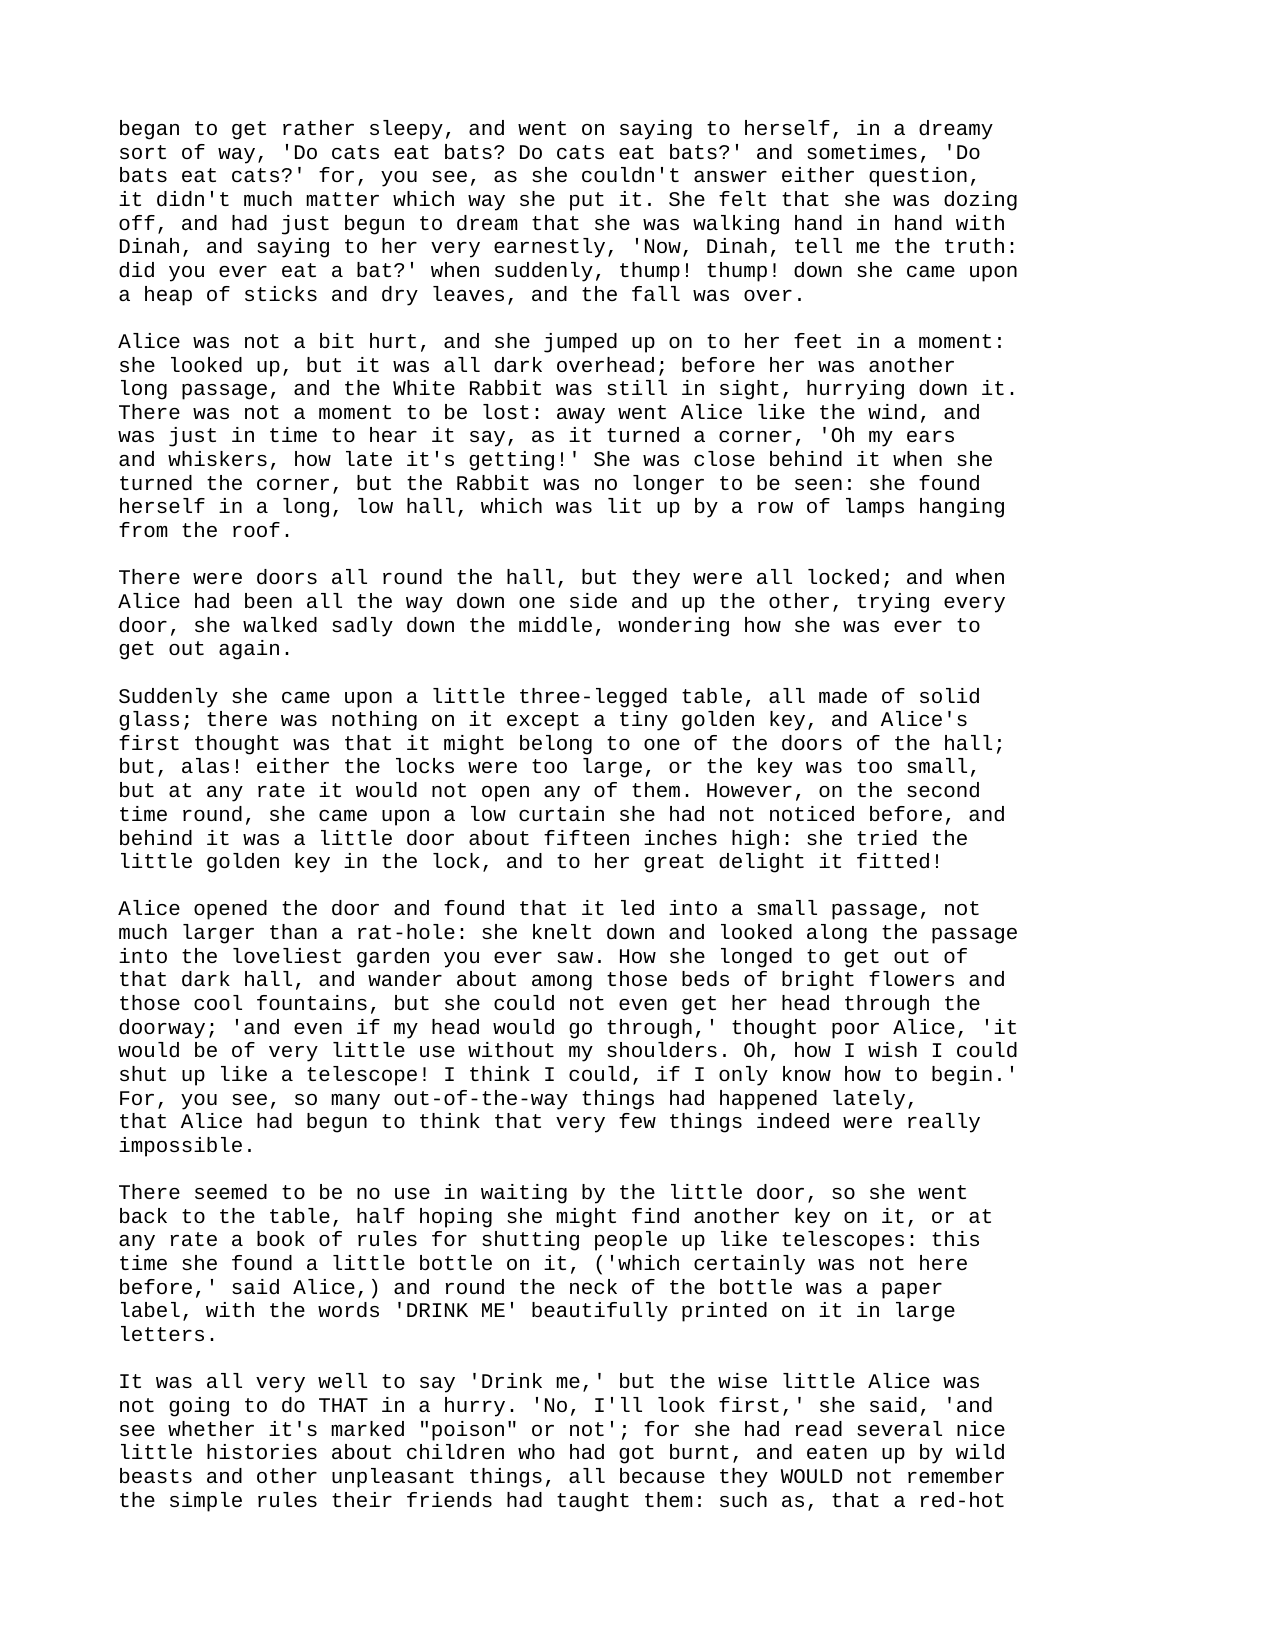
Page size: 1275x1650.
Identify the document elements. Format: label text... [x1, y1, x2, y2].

text would be of very little use without my shoulders. Oh, how I wish I could [118, 1040, 1157, 1064]
text shut up like a telescope! I think I could, if I only know how to begin.' [118, 1064, 1157, 1088]
text For, you see, so many out-of-the-way things had happened lately, [118, 1088, 1157, 1111]
text impossible. [118, 1135, 1157, 1158]
text that Alice had begun to think that very few things indeed were really [118, 1111, 1157, 1135]
text Alice was not a bit hurt, and she jumped up on to her feet in a moment: [118, 331, 1157, 354]
text off, and had just begun to dream that she was walking hand in hand with [118, 213, 1157, 236]
text herself in a long, low hall, which was lit up by a row of lamps hanging [118, 496, 1157, 520]
text was just in time to hear it say, as it turned a corner, 'Oh my ears [118, 426, 1157, 449]
text back to the table, half hoping she might find another key on it, or at [118, 1206, 1157, 1229]
text and whiskers, how late it's getting!' She was close behind it when she [118, 449, 1157, 473]
text sort of way, 'Do cats eat bats? Do cats eat bats?' and sometimes, 'Do [118, 142, 1157, 165]
text that dark hall, and wander about among those beds of bright flowers and [118, 969, 1157, 993]
text Suddenly she came upon a little three-legged table, all made of solid [118, 686, 1157, 709]
text behind it was a little door about fifteen inches high: she tried the [118, 827, 1157, 851]
text time she found a little bottle on it, ('which certainly was not here [118, 1253, 1157, 1277]
text it didn't much matter which way she put it. She felt that she was dozing [118, 189, 1157, 213]
text those cool fountains, but she could not even get her head through the [118, 993, 1157, 1017]
text see whether it's marked "poison" or not'; for she had read several nice [118, 1419, 1157, 1442]
text beasts and other unpleasant things, all because they WOULD not remember [118, 1466, 1157, 1489]
text turned the corner, but the Rabbit was no longer to be seen: she found [118, 473, 1157, 496]
text letters. [118, 1324, 1157, 1348]
text not going to do THAT in a hurry. 'No, I'll look first,' she said, 'and [118, 1395, 1157, 1419]
text a heap of sticks and dry leaves, and the fall was over. [118, 284, 1157, 307]
text the simple rules their friends had taught them: such as, that a red-hot [118, 1489, 1157, 1513]
text doorway; 'and even if my head would go through,' thought poor Alice, 'it [118, 1017, 1157, 1040]
text label, with the words 'DRINK ME' beautifully printed on it in large [118, 1300, 1157, 1324]
text time round, she came upon a low curtain she had not noticed before, and [118, 804, 1157, 827]
text but at any rate it would not open any of them. However, on the second [118, 780, 1157, 804]
text but, alas! either the locks were too large, or the key was too small, [118, 757, 1157, 780]
text from the roof. [118, 520, 1157, 544]
text Dinah, and saying to her very earnestly, 'Now, Dinah, tell me the truth: [118, 236, 1157, 260]
text There were doors all round the hall, but they were all locked; and when [118, 567, 1157, 591]
text Alice opened the door and found that it led into a small passage, not [118, 898, 1157, 922]
text first thought was that it might belong to one of the doors of the hall; [118, 733, 1157, 757]
text Alice had been all the way down one side and up the other, trying every [118, 591, 1157, 615]
text did you ever eat a bat?' when suddenly, thump! thump! down she came upon [118, 260, 1157, 284]
text began to get rather sleepy, and went on saying to herself, in a dreamy [118, 118, 1157, 142]
text glass; there was nothing on it except a tiny golden key, and Alice's [118, 709, 1157, 733]
text There was not a moment to be lost: away went Alice like the wind, and [118, 402, 1157, 426]
text before,' said Alice,) and round the neck of the bottle was a paper [118, 1277, 1157, 1300]
text little histories about children who had got burnt, and eaten up by wild [118, 1442, 1157, 1466]
text door, she walked sadly down the middle, wondering how she was ever to [118, 615, 1157, 638]
text It was all very well to say 'Drink me,' but the wise little Alice was [118, 1371, 1157, 1395]
text get out again. [118, 638, 1157, 662]
text long passage, and the White Rabbit was still in sight, hurrying down it. [118, 378, 1157, 402]
text she looked up, but it was all dark overhead; before her was another [118, 354, 1157, 378]
text bats eat cats?' for, you see, as she couldn't answer either question, [118, 165, 1157, 189]
text any rate a book of rules for shutting people up like telescopes: this [118, 1229, 1157, 1253]
text into the loveliest garden you ever saw. How she longed to get out of [118, 946, 1157, 969]
text little golden key in the lock, and to her great delight it fitted! [118, 851, 1157, 875]
text much larger than a rat-hole: she knelt down and looked along the passage [118, 922, 1157, 946]
text There seemed to be no use in waiting by the little door, so she went [118, 1182, 1157, 1206]
